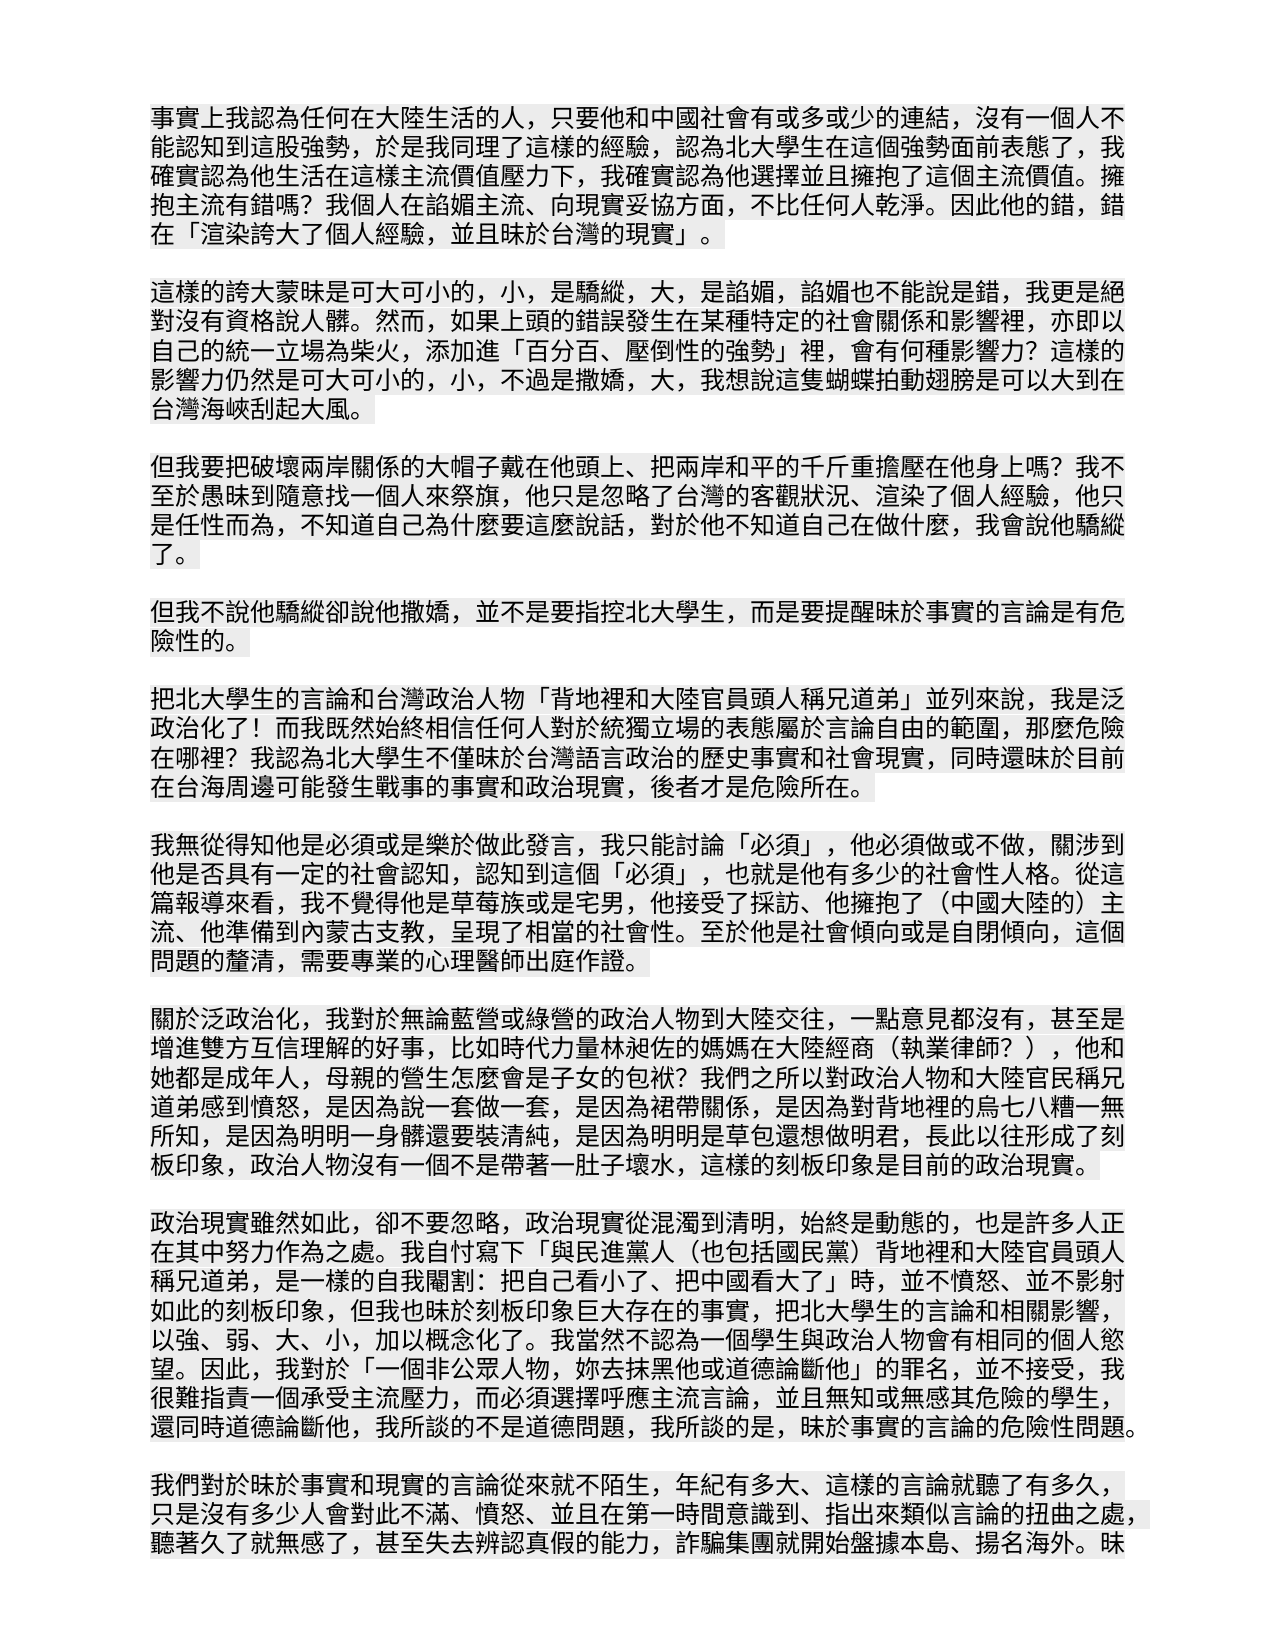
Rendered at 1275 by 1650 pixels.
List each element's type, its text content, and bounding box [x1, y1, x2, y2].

text 我是針對北大學生的言論，談這樣的言論給我的感覺，談的是我的感覺而不是你的，我的確未曾考慮到我如此發言可能謀殺他的人格、形成指控，並且他也無法反駁回應，違反版規，删除或不删除我都没有意見。 # 保護當事人，隱匿其名，以「北大學生」或「他」代之。 ————— 我毫不猶豫地寫下上頭的認罪供詞，我不能有任何回應，我犯下謀殺罪、雙手血腥，我的任何辯駁都是在屍體身上補刀。可是，事情不是那樣。 「驕縱」是一個描述個人特質的詞，我特別欣賞帶著驕縱個性的小女孩，當然，驕縱也有程度的差別，是飛龍在天的驕縱，還是驚世媳婦的驕縱？我還是有不同的感受的，如果驚世媳婦驕縱地使得家庭失和、甚至家破人亡，事情就大條了。 「撒嬌」則不僅描述個人特質，也帶出了主體、客體的關係，撒嬌是必須有對象的。撒嬌一般是可愛的，但是裝可愛就黏膩了，撒嬌太甚就成了諂媚。 我說北大學生的言論是撒嬌，因為我關注的不是「主體」的個人特質，而是在採訪過程和發言內容裡相關的社會關係和影響。他渲染誇大了個人經驗，並且昧於台灣的現實，這部分陳真前文有諸多闡明。一個明擺著的台灣社會事實，或許因為他的無知、或許因為他的無視、或許因為他的無感，在《北大青年》前面呈現了一定程度的扭曲，造成看到這本刊物相關文字的人，不同的解讀。 《北大青年》是中國最高學府的校園刊物，閱眾主要是經歷了慘絕人寰高考的尖子、未來和現在的中國社會中堅--北大師生，這本刊物的影響力我無法評估，但是這篇採訪報導輾轉到了這個留言版上，一部份說明了它的影響力。 我的罪名當中的一條：北大學生「諂媚特定政治勢力」，問到了校園自主的問題，北京大學裡頭是否有政治勢力介入？以及該政治勢力的控制強度？我依然無法評估，這項罪名的釐清可以請北大的黨委書記出庭作證。 我並沒有要指控北大學生和政治勢力掛勾的意思，我認為事實上也不是那麼容易掛勾，畢竟政治圈是有很大的排他性的，連我們要打入哪個八卦圈，都是重重難關，隨便一個偏見就使得我們無法和同事一起出門郊遊、看山看水。基於個人經驗我看到的是「在大陸關於兩岸統一的主張，毋庸置疑其百分百、壓倒性的強勢」，因此，北大學生撒嬌的對象是在大陸「100%贊成統一」後面的意識形態。 這個強勢的意識形態有任何的危害嗎？我會說這是兩面刃，不可否認的是大陸民眾對於台灣是很有感情的，幾十年來大陸小學課本裡描述的阿里山、日月潭，是斷不了的美好嚮往，這個嚮往繁榮了阿里山、日月潭的茶葉蛋業者。而且經過文革的大陸，改革開放以後，許多人（比如民國粉）是將重拾中華文化的希望，依託在這個美好嚮往及感情裡頭。這個強勢的意識形態，在面臨國家領土主權的分裂危機時，團結了大陸民眾的民心。這個團結的民心在中國來說是好的，在台灣卻是各說各話，不作如是觀。 事實上我認為任何在大陸生活的人，只要他和中國社會有或多或少的連結，沒有一個人不能認知到這股強勢，於是我同理了這樣的經驗，認為北大學生在這個強勢面前表態了，我確實認為他生活在這樣主流價值壓力下，我確實認為他選擇並且擁抱了這個主流價值。擁抱主流有錯嗎？我個人在諂媚主流、向現實妥協方面，不比任何人乾淨。因此他的錯，錯在「渲染誇大了個人經驗，並且昧於台灣的現實」。 這樣的誇大蒙昧是可大可小的，小，是驕縱，大，是諂媚，諂媚也不能說是錯，我更是絕對沒有資格說人髒。然而，如果上頭的錯誤發生在某種特定的社會關係和影響裡，亦即以自己的統一立場為柴火，添加進「百分百、壓倒性的強勢」裡，會有何種影響力？這樣的影響力仍然是可大可小的，小，不過是撒嬌，大，我想說這隻蝴蝶拍動翅膀是可以大到在台灣海峽刮起大風。 但我要把破壞兩岸關係的大帽子戴在他頭上、把兩岸和平的千斤重擔壓在他身上嗎？我不至於愚昧到隨意找一個人來祭旗，他只是忽略了台灣的客觀狀況、渲染了個人經驗，他只是任性而為，不知道自己為什麼要這麼說話，對於他不知道自己在做什麼，我會說他驕縱了。 但我不說他驕縱卻說他撒嬌，並不是要指控北大學生，而是要提醒昧於事實的言論是有危險性的。 把北大學生的言論和台灣政治人物「背地裡和大陸官員頭人稱兄道弟」並列來說，我是泛政治化了！而我既然始終相信任何人對於統獨立場的表態屬於言論自由的範圍，那麼危險在哪裡？我認為北大學生不僅昧於台灣語言政治的歷史事實和社會現實，同時還昧於目前在台海周邊可能發生戰事的事實和政治現實，後者才是危險所在。 我無從得知他是必須或是樂於做此發言，我只能討論「必須」，他必須做或不做，關涉到他是否具有一定的社會認知，認知到這個「必須」，也就是他有多少的社會性人格。從這篇報導來看，我不覺得他是草莓族或是宅男，他接受了採訪、他擁抱了（中國大陸的）主流、他準備到內蒙古支教，呈現了相當的社會性。至於他是社會傾向或是自閉傾向，這個問題的釐清，需要專業的心理醫師出庭作證。 關於泛政治化，我對於無論藍營或綠營的政治人物到大陸交往，一點意見都沒有，甚至是增進雙方互信理解的好事，比如時代力量林昶佐的媽媽在大陸經商（執業律師？），他和她都是成年人，母親的營生怎麼會是子女的包袱？我們之所以對政治人物和大陸官民稱兄道弟感到憤怒，是因為說一套做一套，是因為裙帶關係，是因為對背地裡的烏七八糟一無所知，是因為明明一身髒還要裝清純，是因為明明是草包還想做明君，長此以往形成了刻板印象，政治人物沒有一個不是帶著一肚子壞水，這樣的刻板印象是目前的政治現實。 政治現實雖然如此，卻不要忽略，政治現實從混濁到清明，始終是動態的，也是許多人正在其中努力作為之處。我自忖寫下「與民進黨人（也包括國民黨）背地裡和大陸官員頭人稱兄道弟，是一樣的自我閹割：把自己看小了、把中國看大了」時，並不憤怒、並不影射如此的刻板印象，但我也昧於刻板印象巨大存在的事實，把北大學生的言論和相關影響，以強、弱、大、小，加以概念化了。我當然不認為一個學生與政治人物會有相同的個人慾望。因此，我對於「一個非公眾人物，妳去抹黑他或道德論斷他」的罪名，並不接受，我很難指責一個承受主流壓力，而必須選擇呼應主流言論，並且無知或無感其危險的學生，還同時道德論斷他，我所談的不是道德問題，我所談的是，昧於事實的言論的危險性問題。 我們對於昧於事實和現實的言論從來就不陌生，年紀有多大、這樣的言論就聽了有多久，只是沒有多少人會對此不滿、憤怒、並且在第一時間意識到、指出來類似言論的扭曲之處，聽著久了就無感了，甚至失去辨認真假的能力，詐騙集團就開始盤據本島、揚名海外。昧於事實和現實的言論，多半時候簡稱叫做「謊言」。 [150, 75, 1125, 1559]
